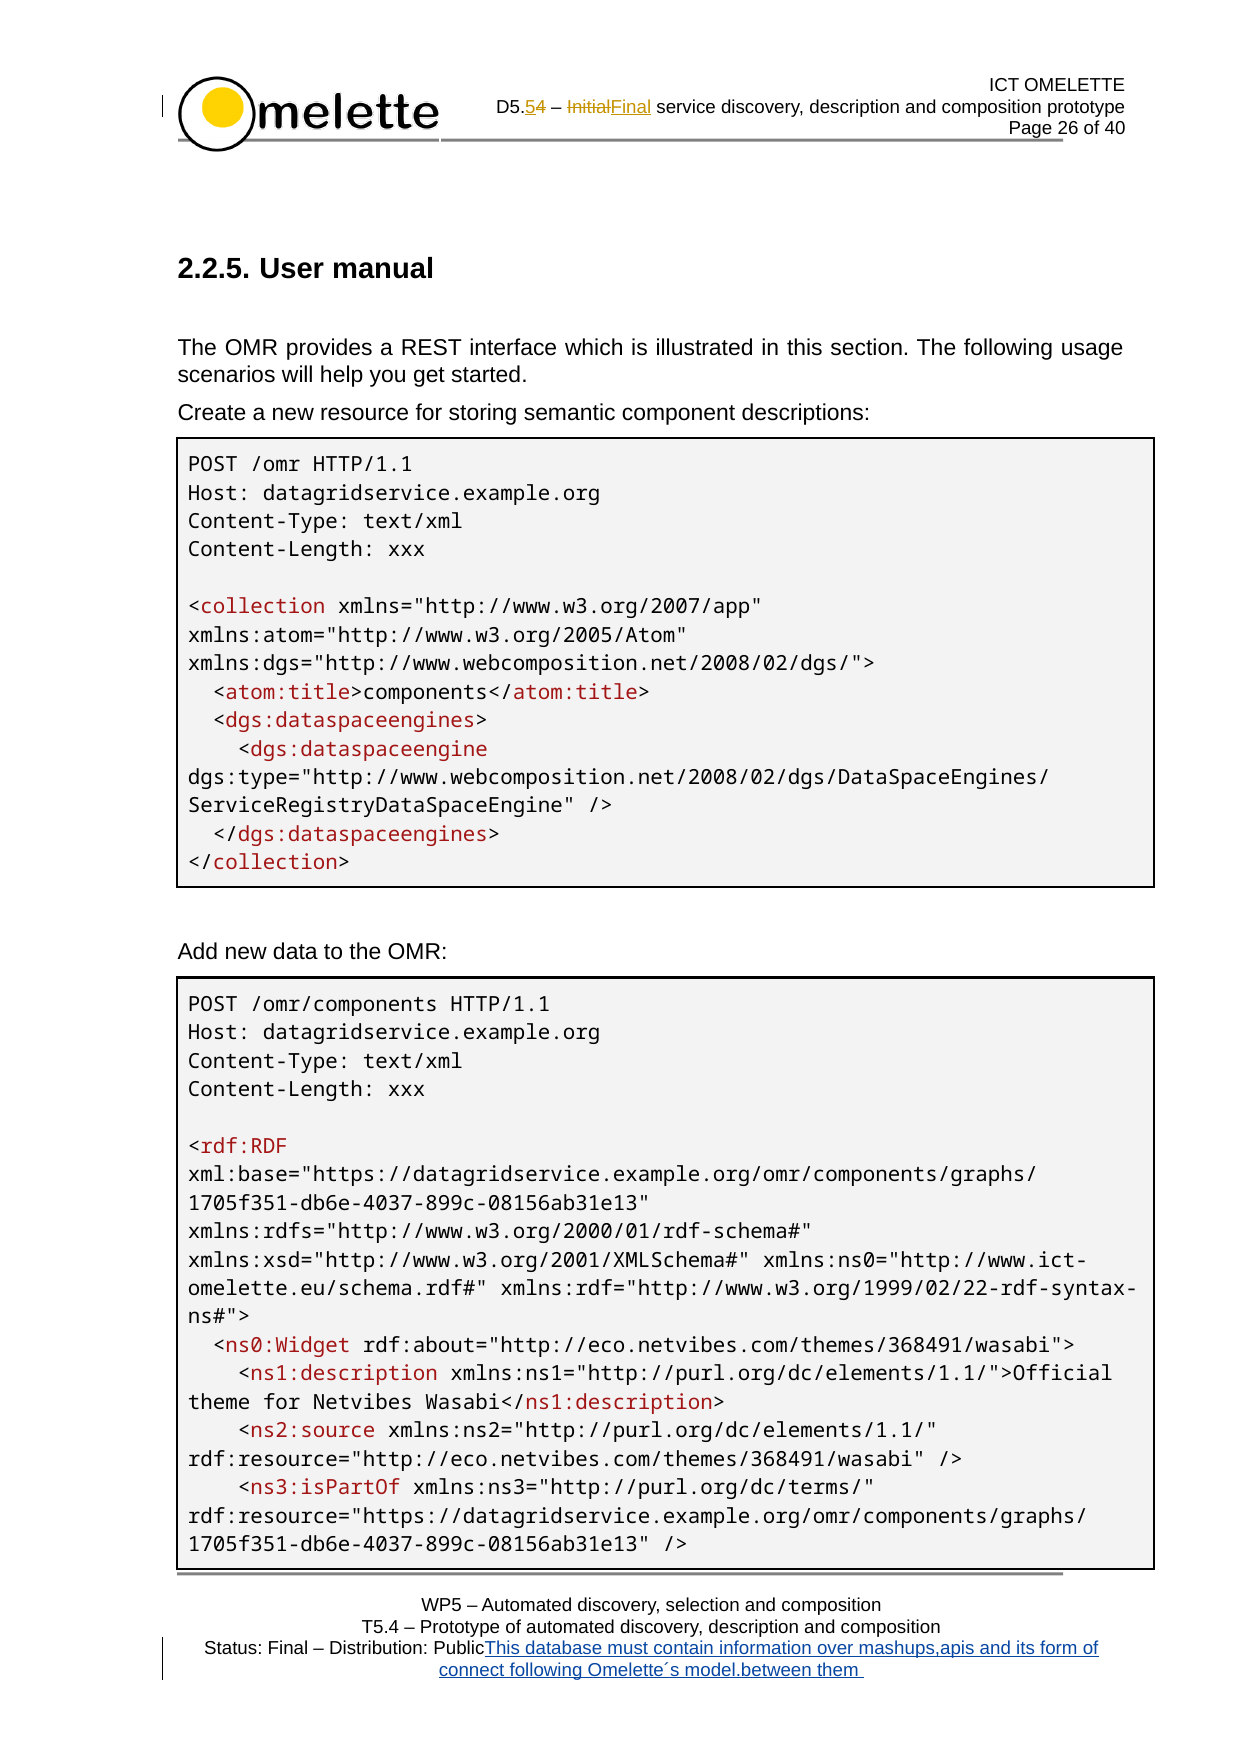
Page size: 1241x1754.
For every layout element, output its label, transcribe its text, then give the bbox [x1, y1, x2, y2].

picture [178, 76, 439, 152]
subtitle User manual [177, 251, 1125, 284]
table_header POST /omr HTTP/1.1 Host: datagridservice.example.org Content-Type: text/xml Content-Length: xxx <collection xmlns="http://www.w3.org/2007/app" xmlns:atom="http://www.w3.org/2005/Atom" xmlns:dgs="http://www.webcomposition.net/2008/02/dgs/"> <atom:title>components</atom:title> <dgs:dataspaceengines> <dgs:dataspaceengine dgs:type="http://www.webcomposition.net/2008/02/dgs/DataSpaceEngines/ServiceRegistryDataSpaceEngine" /> </dgs:dataspaceengines> </collection> [178, 439, 1153, 886]
text Create a new resource for storing semantic component descriptions: [177, 399, 1125, 425]
text Add new data to the OMR: [177, 938, 1125, 964]
table_header POST /omr/components HTTP/1.1 Host: datagridservice.example.org Content-Type: text/xml Content-Length: xxx <rdf:RDF xml:base="https://datagridservice.example.org/omr/components/graphs/1705f351-db6e-4037-899c-08156ab31e13" xmlns:rdfs="http://www.w3.org/2000/01/rdf-schema#" xmlns:xsd="http://www.w3.org/2001/XMLSchema#" xmlns:ns0="http://www.ict-omelette.eu/schema.rdf#" xmlns:rdf="http://www.w3.org/1999/02/22-rdf-syntax-ns#"> <ns0:Widget rdf:about="http://eco.netvibes.com/themes/368491/wasabi"> <ns1:description xmlns:ns1="http://purl.org/dc/elements/1.1/">Official theme for Netvibes Wasabi</ns1:description> <ns2:source xmlns:ns2="http://purl.org/dc/elements/1.1/" rdf:resource="http://eco.netvibes.com/themes/368491/wasabi" /> <ns3:isPartOf xmlns:ns3="http://purl.org/dc/terms/" rdf:resource="https://datagridservice.example.org/omr/components/graphs/1705f351-db6e-4037-899c-08156ab31e13" /> [178, 979, 1153, 1568]
text The OMR provides a REST interface which is illustrated in this section. The following usage scenarios will help you get started. [177, 334, 1125, 387]
